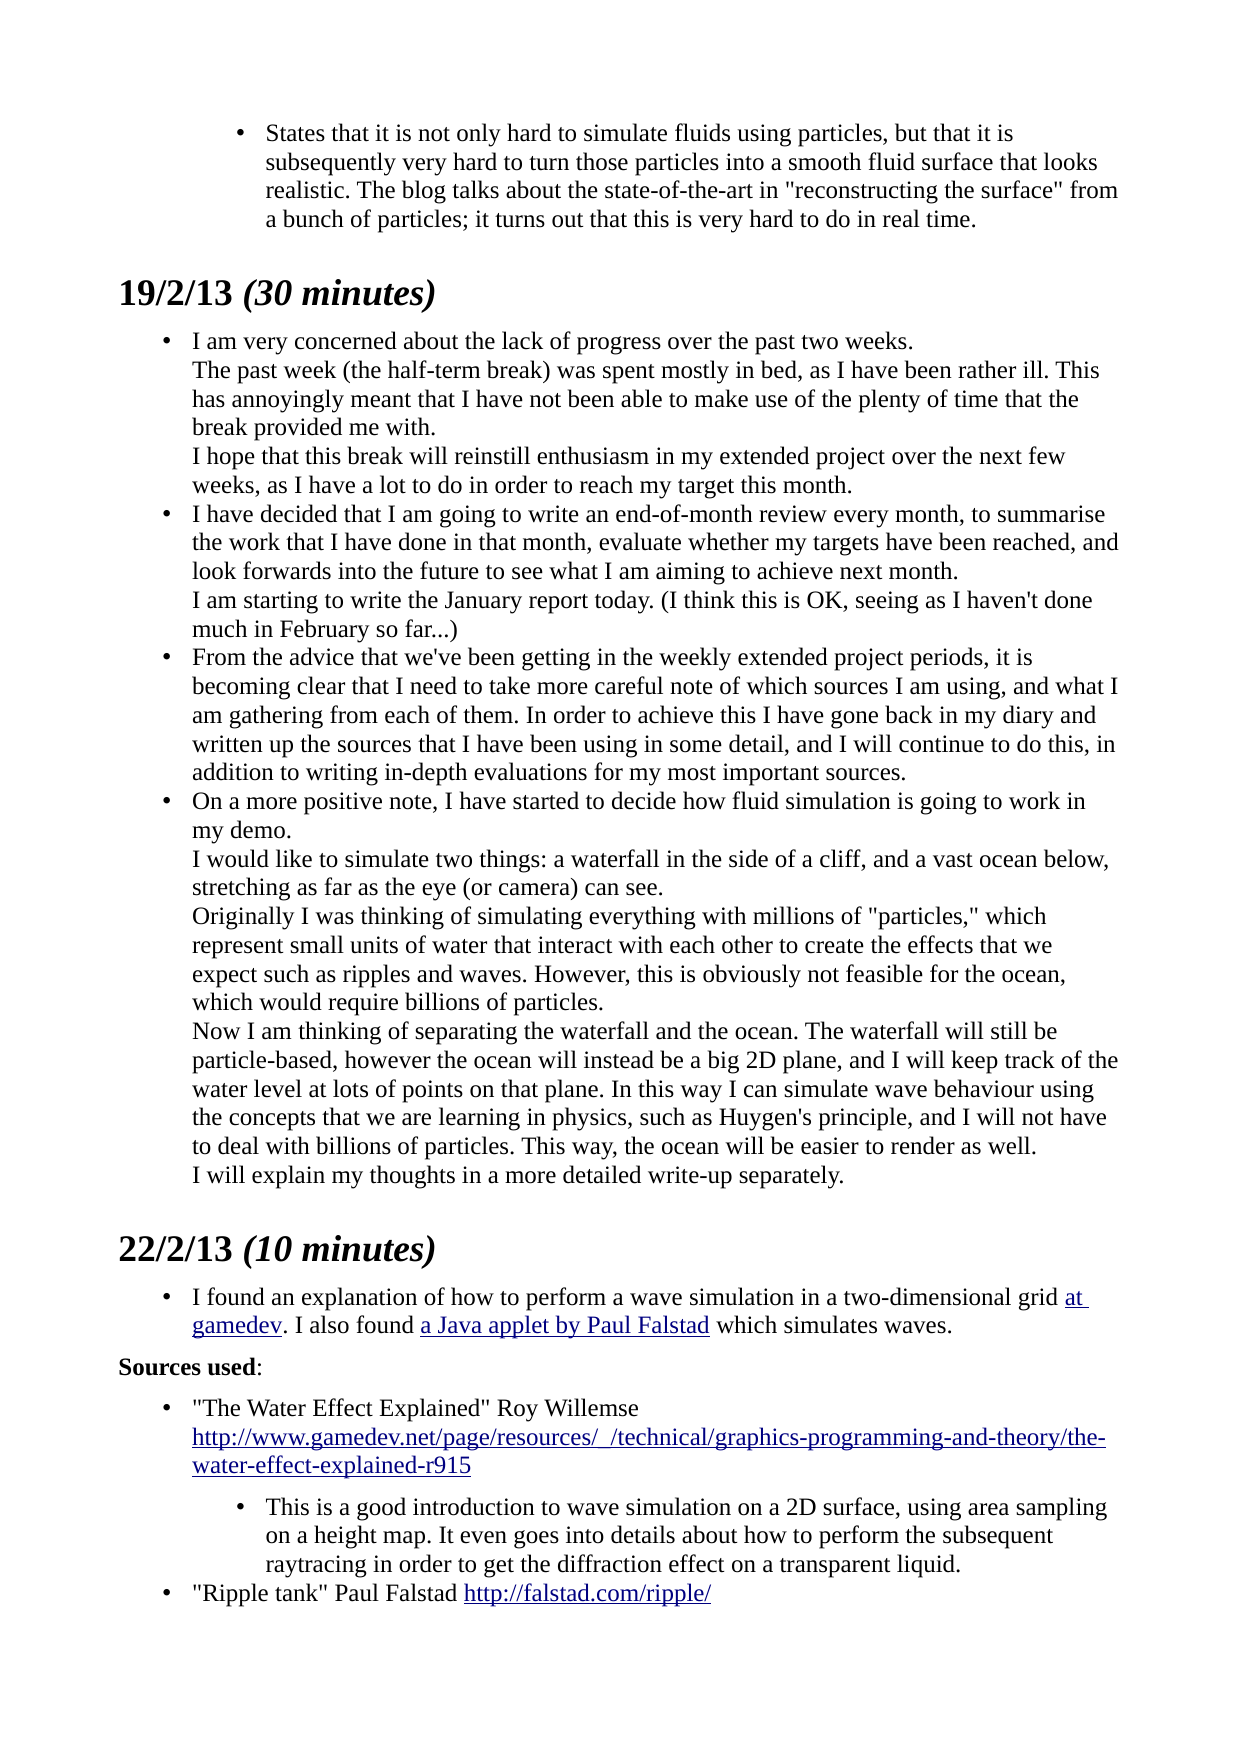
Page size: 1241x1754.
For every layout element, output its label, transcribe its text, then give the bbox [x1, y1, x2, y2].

text Sources used: [118, 1352, 1122, 1381]
list "The Water Effect Explained" Roy Willemse http://www.gamedev.net/page/resources/_/technical/graphics-programming-and-theory/the-water-effect-explained-r915 [162, 1393, 1122, 1479]
list States that it is not only hard to simulate fluids using particles, but that it is subsequently very hard to turn those particles into a smooth fluid surface that looks realistic. The blog talks about the state-of-the-art in "reconstructing the surface" from a bunch of particles; it turns out that this is very hard to do in real time. [236, 118, 1122, 233]
list I am very concerned about the lack of progress over the past two weeks. The past week (the half-term break) was spent mostly in bed, as I have been rather ill. This has annoyingly meant that I have not been able to make use of the plenty of time that the break provided me with. I hope that this break will reinstill enthusiasm in my extended project over the next few weeks, as I have a lot to do in order to reach my target this month. [162, 326, 1122, 499]
list I found an explanation of how to perform a wave simulation in a two-dimensional grid at gamedev. I also found a Java applet by Paul Falstad which simulates waves. [162, 1282, 1122, 1339]
list This is a good introduction to wave simulation on a 2D surface, using area sampling on a height map. It even goes into details about how to perform the subsequent raytracing in order to get the diffraction effect on a transparent liquid. [236, 1492, 1122, 1578]
subtitle 22/2/13 (10 minutes) [118, 1226, 1122, 1269]
list On a more positive note, I have started to decide how fluid simulation is going to work in my demo. I would like to simulate two things: a waterfall in the side of a cliff, and a vast ocean below, stretching as far as the eye (or camera) can see. Originally I was thinking of simulating everything with millions of "particles," which represent small units of water that interact with each other to create the effects that we expect such as ripples and waves. However, this is obviously not feasible for the ocean, which would require billions of particles. Now I am thinking of separating the waterfall and the ocean. The waterfall will still be particle-based, however the ocean will instead be a big 2D plane, and I will keep track of the water level at lots of points on that plane. In this way I can simulate wave behaviour using the concepts that we are learning in physics, such as Huygen's principle, and I will not have to deal with billions of particles. This way, the ocean will be easier to render as well. I will explain my thoughts in a more detailed write-up separately. [162, 786, 1122, 1189]
list From the advice that we've been getting in the weekly extended project periods, it is becoming clear that I need to take more careful note of which sources I am using, and what I am gathering from each of them. In order to achieve this I have gone back in my diary and written up the sources that I have been using in some detail, and I will continue to do this, in addition to writing in-depth evaluations for my most important sources. [162, 642, 1122, 786]
list "Ripple tank" Paul Falstad http://falstad.com/ripple/ [162, 1578, 1122, 1607]
subtitle 19/2/13 (30 minutes) [118, 271, 1122, 314]
list I have decided that I am going to write an end-of-month review every month, to summarise the work that I have done in that month, evaluate whether my targets have been reached, and look forwards into the future to see what I am aiming to achieve next month. I am starting to write the January report today. (I think this is OK, seeing as I haven't done much in February so far...) [162, 499, 1122, 642]
